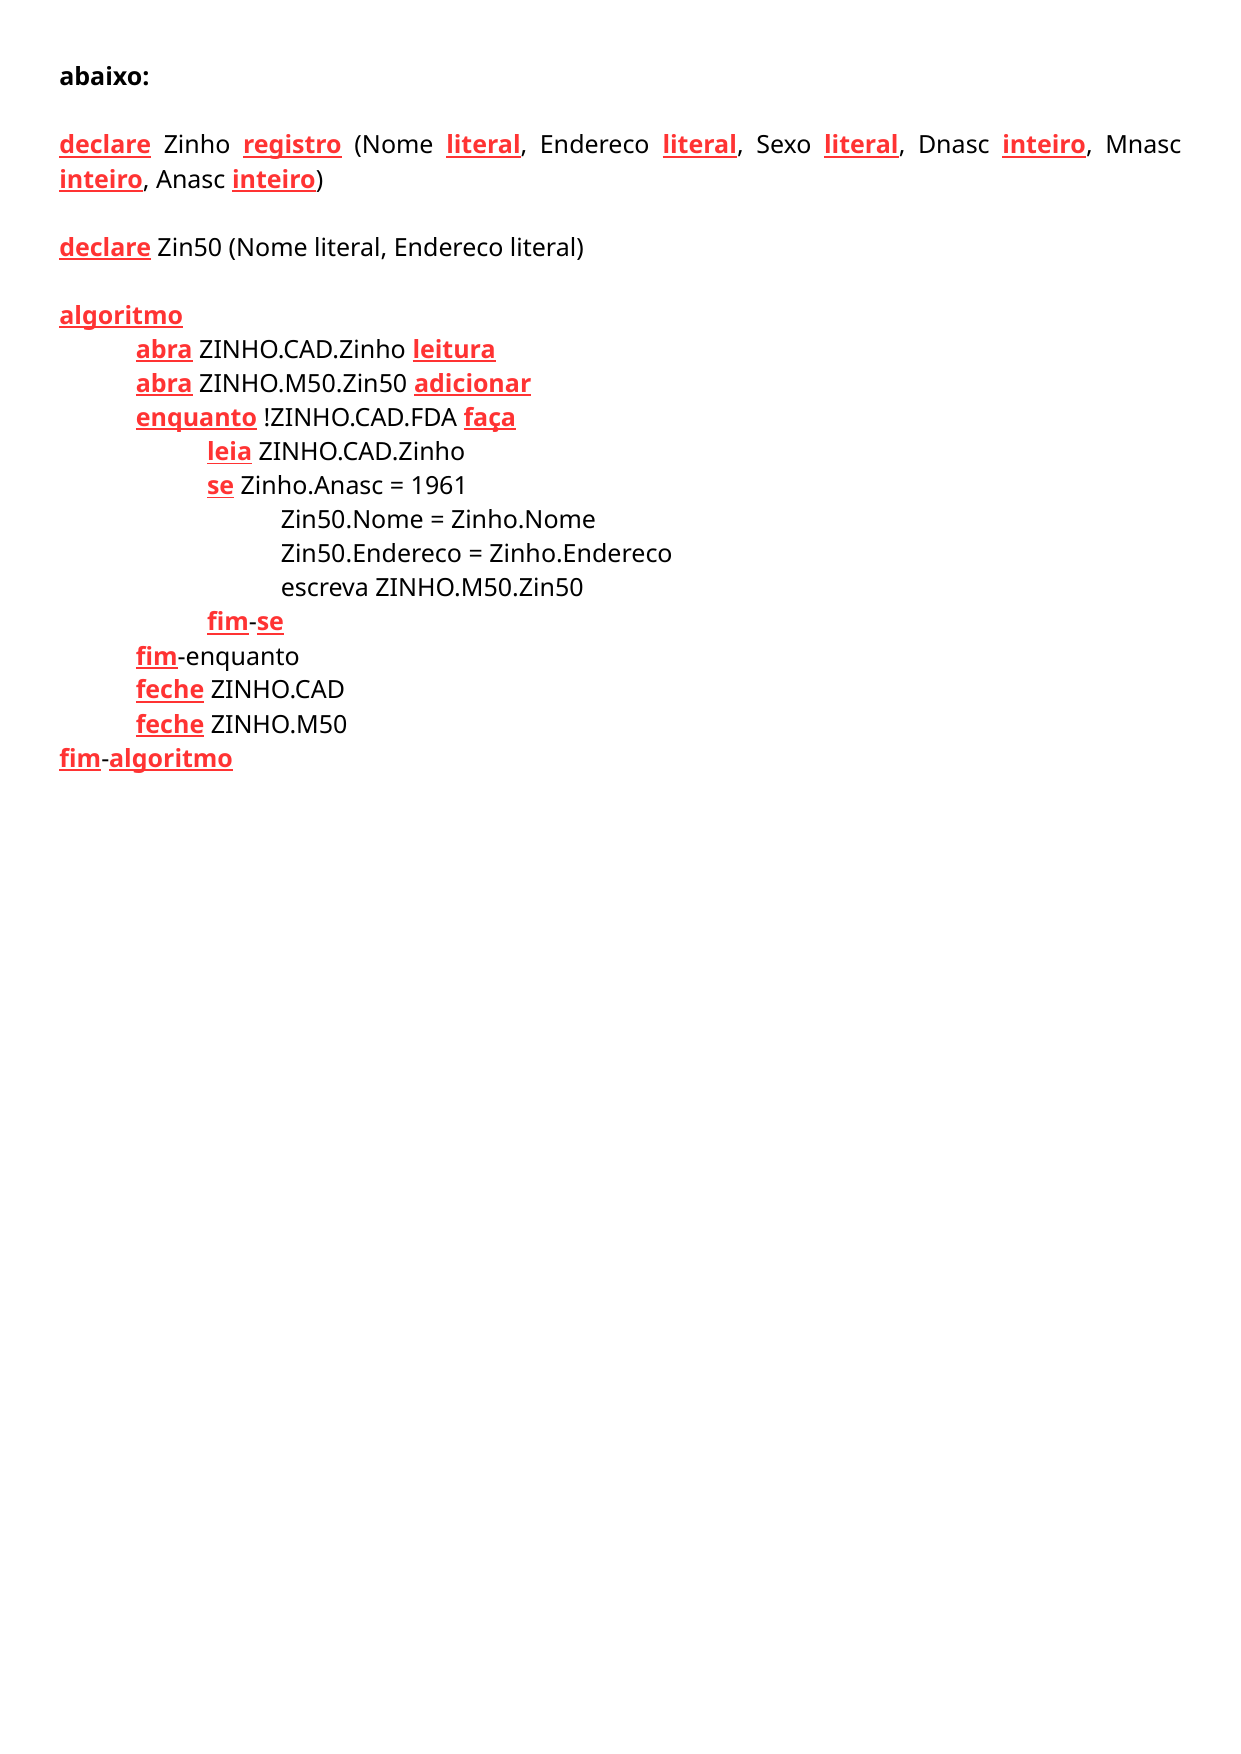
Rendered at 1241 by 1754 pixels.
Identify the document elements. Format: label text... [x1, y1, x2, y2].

text abaixo: [59, 59, 1181, 93]
text algoritmo [59, 297, 1181, 332]
text fim-algoritmo [59, 740, 1181, 774]
text feche ZINHO.CAD [59, 672, 1181, 706]
text se Zinho.Anasc = 1961 [59, 468, 1181, 502]
text abra ZINHO.CAD.Zinho leitura [59, 332, 1181, 366]
text declare Zinho registro (Nome literal, Endereco literal, Sexo literal, Dnasc inteiro, Mnasc inteiro, Anasc inteiro) [59, 127, 1181, 195]
text enquanto !ZINHO.CAD.FDA faça [59, 400, 1181, 434]
text escreva ZINHO.M50.Zin50 [59, 570, 1181, 604]
text Zin50.Endereco = Zinho.Endereco [59, 536, 1181, 570]
text abra ZINHO.M50.Zin50 adicionar [59, 366, 1181, 400]
text declare Zin50 (Nome literal, Endereco literal) [59, 229, 1181, 263]
text Zin50.Nome = Zinho.Nome [59, 502, 1181, 536]
text fim-se [59, 604, 1181, 638]
text leia ZINHO.CAD.Zinho [59, 434, 1181, 468]
text fim-enquanto [59, 638, 1181, 672]
text feche ZINHO.M50 [59, 706, 1181, 740]
